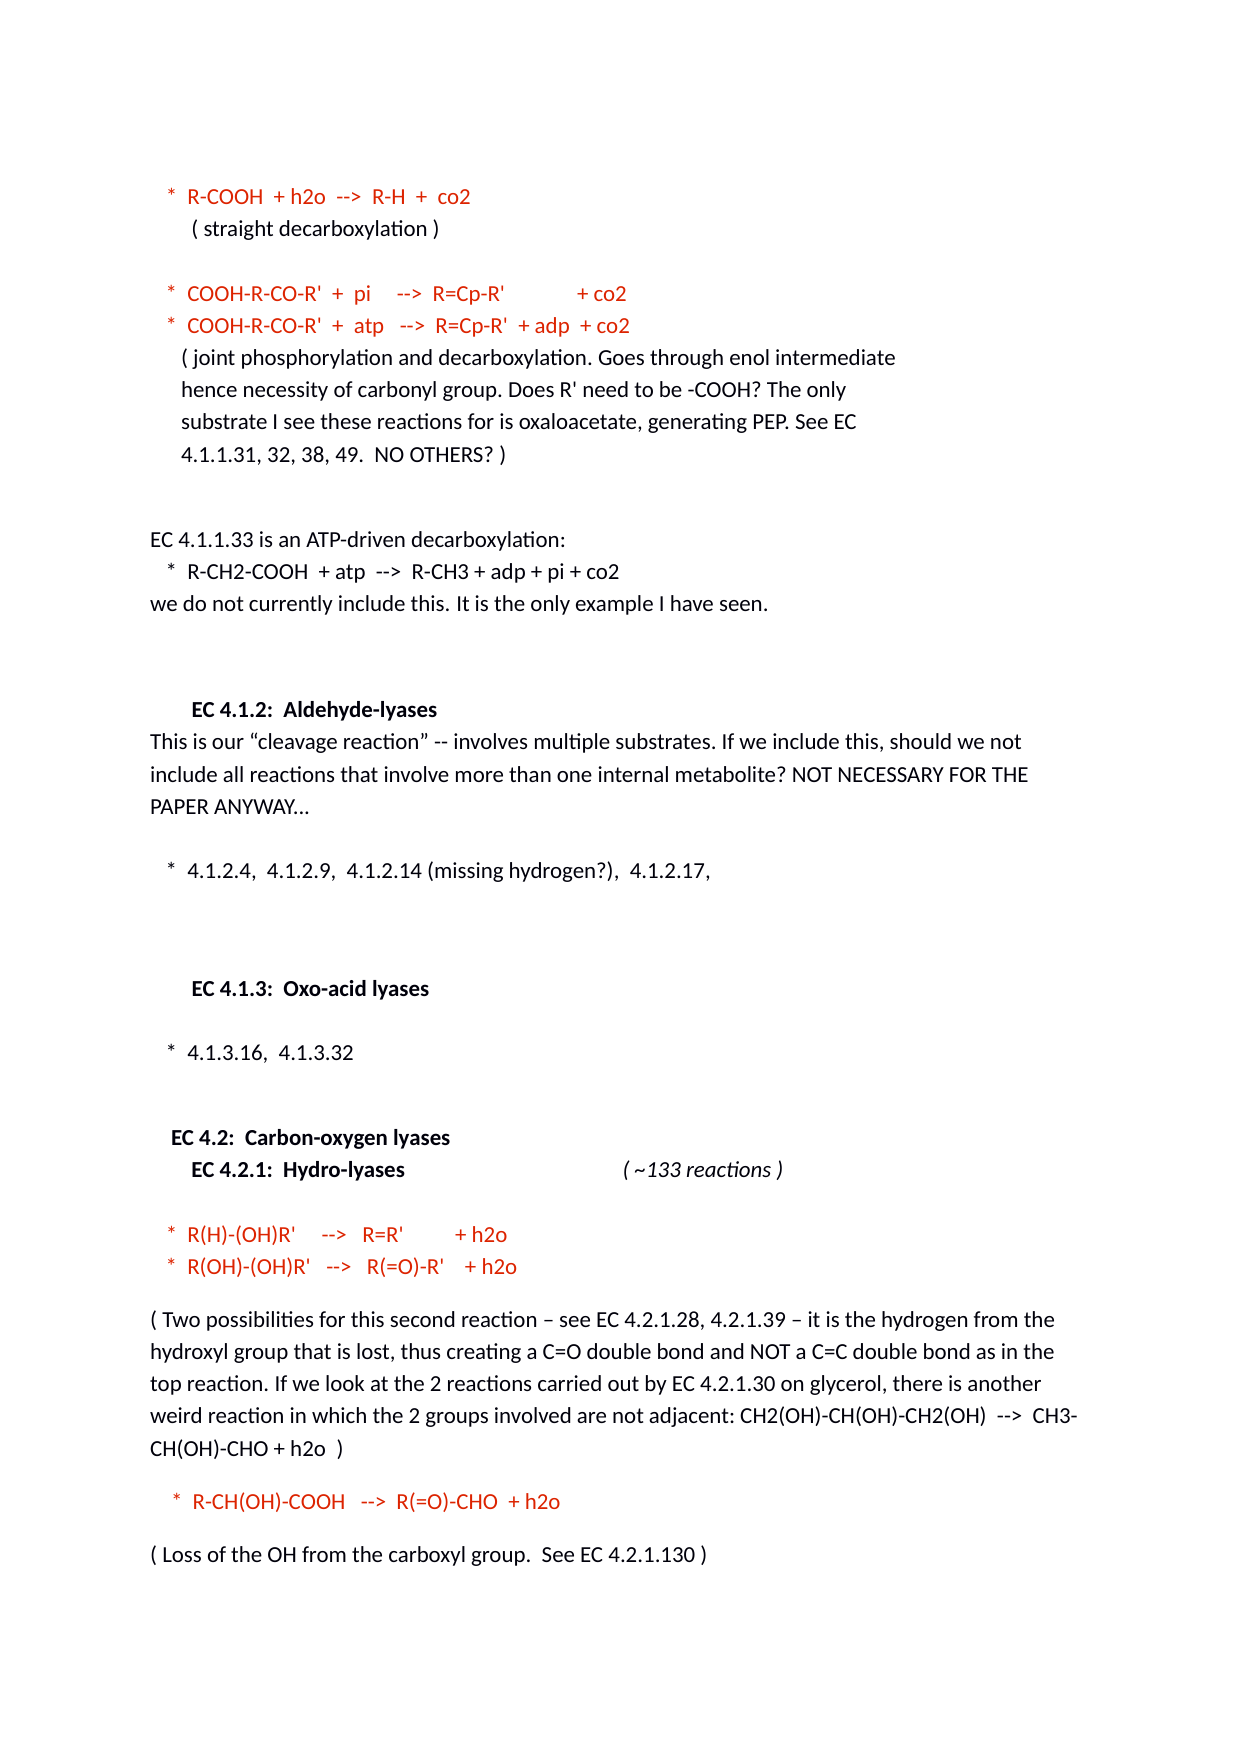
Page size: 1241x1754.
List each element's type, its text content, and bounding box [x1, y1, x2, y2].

text EC 4.2: Carbon-oxygen lyases EC 4.2.1: Hydro-lyases ( ~133 reactions ) * R(H)-(OH)R' --> R=R' + h2o * R(OH)-(OH)R' --> R(=O)-R' + h2o [150, 1091, 1090, 1280]
text * R-COOH + h2o --> R-H + co2 ( straight decarboxylation ) * COOH-R-CO-R' + pi --> R=Cp-R' + co2 * COOH-R-CO-R' + atp --> R=Cp-R' + adp + co2 ( joint phosphorylation and decarboxylation. Goes through enol intermediate hence necessity of carbonyl group. Does R' need to be -COOH? The only substrate I see these reactions for is oxaloacetate, generating PEP. See EC 4.1.1.31, 32, 38, 49. NO OTHERS? ) [150, 150, 1090, 468]
text EC 4.1.3: Oxo-acid lyases * 4.1.3.16, 4.1.3.32 [150, 941, 1090, 1066]
text EC 4.1.2: Aldehyde-lyases This is our “cleavage reaction” -- involves multiple substrates. If we include this, should we not include all reactions that involve more than one internal metabolite? NOT NECESSARY FOR THE PAPER ANYWAY... * 4.1.2.4, 4.1.2.9, 4.1.2.14 (missing hydrogen?), 4.1.2.17, [150, 695, 1090, 916]
text ( Two possibilities for this second reaction – see EC 4.2.1.28, 4.2.1.39 – it is the hydrogen from the hydroxyl group that is lost, thus creating a C=O double bond and NOT a C=C double bond as in the top reaction. If we look at the 2 reactions carried out by EC 4.2.1.30 on glycerol, there is another weird reaction in which the 2 groups involved are not adjacent: CH2(OH)-CH(OH)-CH2(OH) --> CH3-CH(OH)-CHO + h2o ) [150, 1305, 1090, 1462]
text EC 4.1.1.33 is an ATP-driven decarboxylation: * R-CH2-COOH + atp --> R-CH3 + adp + pi + co2 we do not currently include this. It is the only example I have seen. [150, 493, 1090, 617]
text * R-CH(OH)-COOH --> R(=O)-CHO + h2o [150, 1487, 1090, 1515]
text ( Loss of the OH from the carboxyl group. See EC 4.2.1.130 ) [150, 1540, 1090, 1568]
